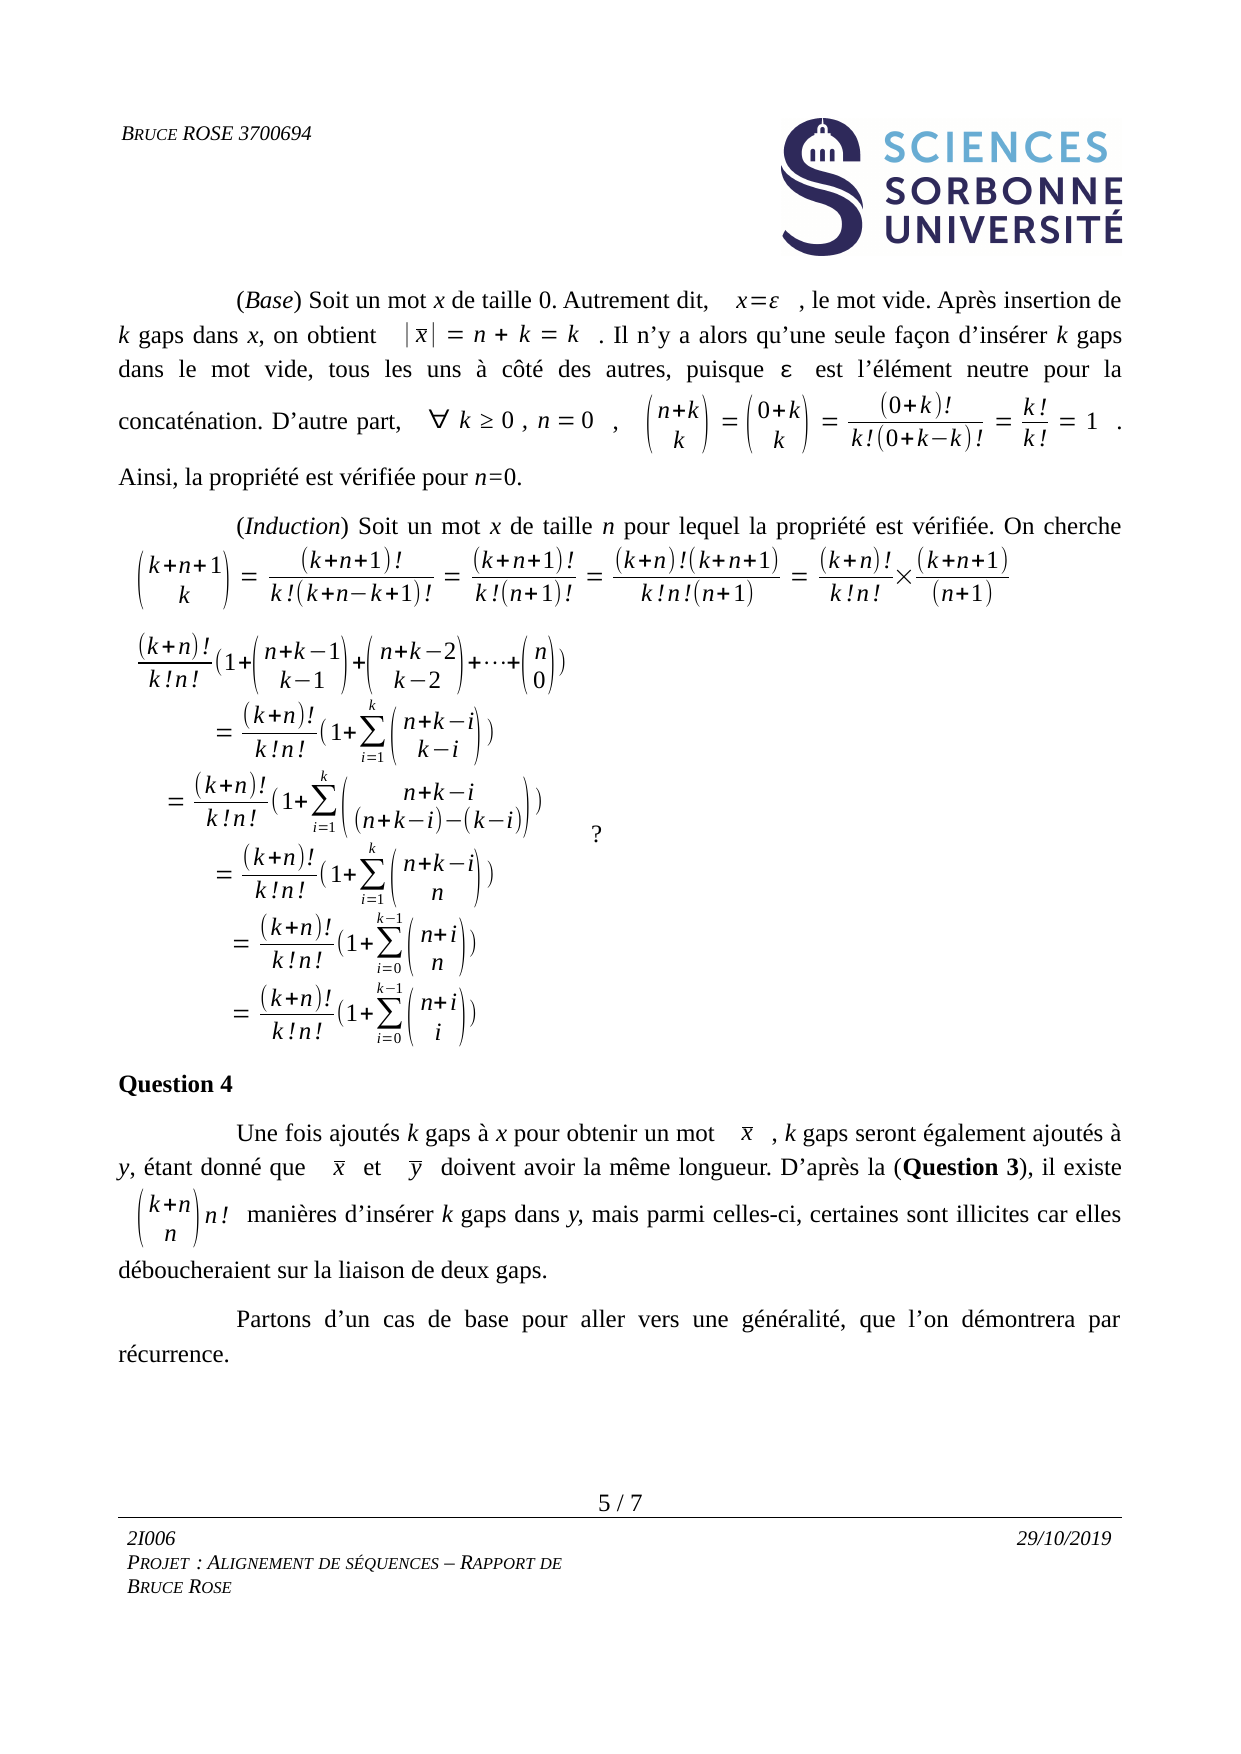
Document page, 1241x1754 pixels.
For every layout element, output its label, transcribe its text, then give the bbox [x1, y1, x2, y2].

text (Base) Soit un mot x de taille 0. Autrement dit, , le mot vide. Après insertion de k gaps dans x, on obtient . Il n’y a alors qu’une seule façon d’insérer k gaps dans le mot vide, tous les uns à côté des autres, puisque ɛ est l’élément neutre pour la concaténation. D’autre part, , . Ainsi, la propriété est vérifiée pour n=0. [118, 285, 1122, 491]
picture [781, 118, 1123, 256]
text (Induction) Soit un mot x de taille n pour lequel la propriété est vérifiée. On cherche [118, 511, 1122, 611]
text ? [118, 631, 1122, 1049]
text Une fois ajoutés k gaps à x pour obtenir un mot , k gaps seront également ajoutés à y, étant donné que et doivent avoir la même longueur. D’après la (Question 3), il existe manières d’insérer k gaps dans y, mais parmi celles-ci, certaines sont illicites car elles déboucheraient sur la liaison de deux gaps. [118, 1118, 1122, 1284]
text Partons d’un cas de base pour aller vers une généralité, que l’on démontrera par récurrence. [118, 1304, 1122, 1367]
